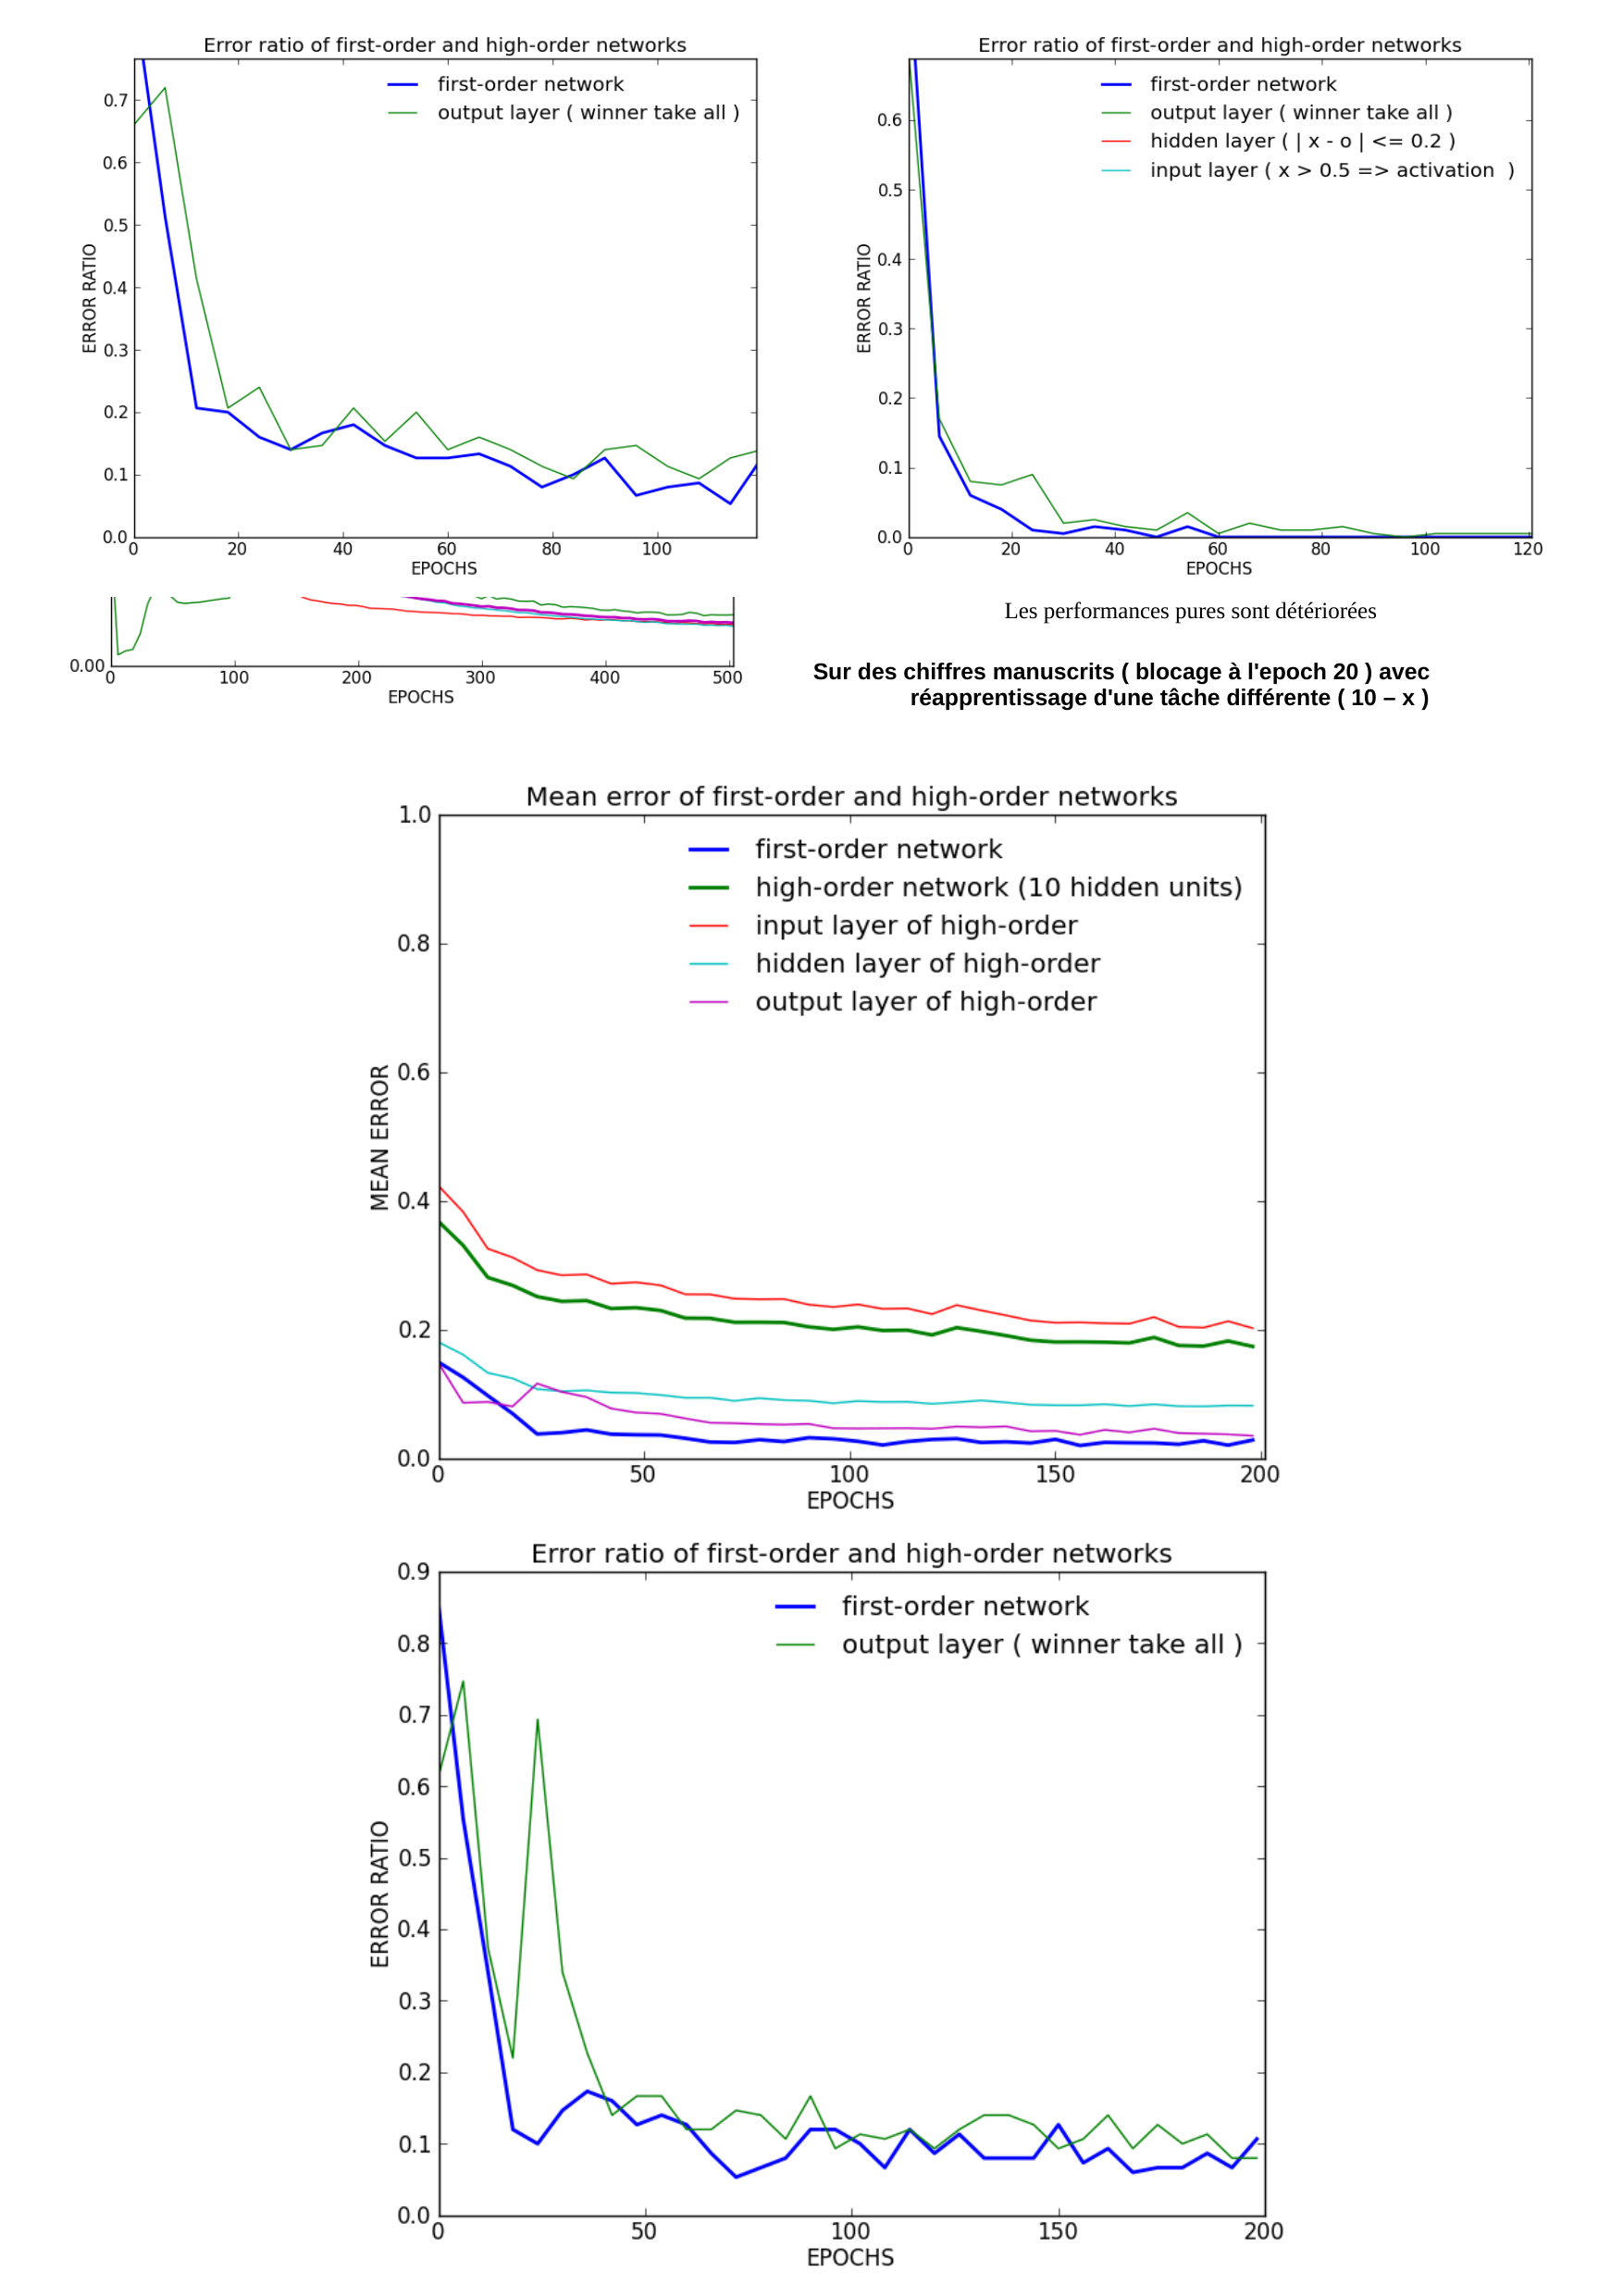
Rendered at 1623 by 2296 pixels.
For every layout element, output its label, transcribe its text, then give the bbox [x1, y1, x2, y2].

picture [10, 0, 1612, 726]
picture [306, 735, 1371, 2296]
text Les performances pures sont détériorées [813, 597, 1568, 623]
subtitle Sur des chiffres manuscrits ( blocage à l'epoch 20 ) avec réapprentissage d'une tâche différente ( 10 – x ) [813, 658, 1568, 711]
